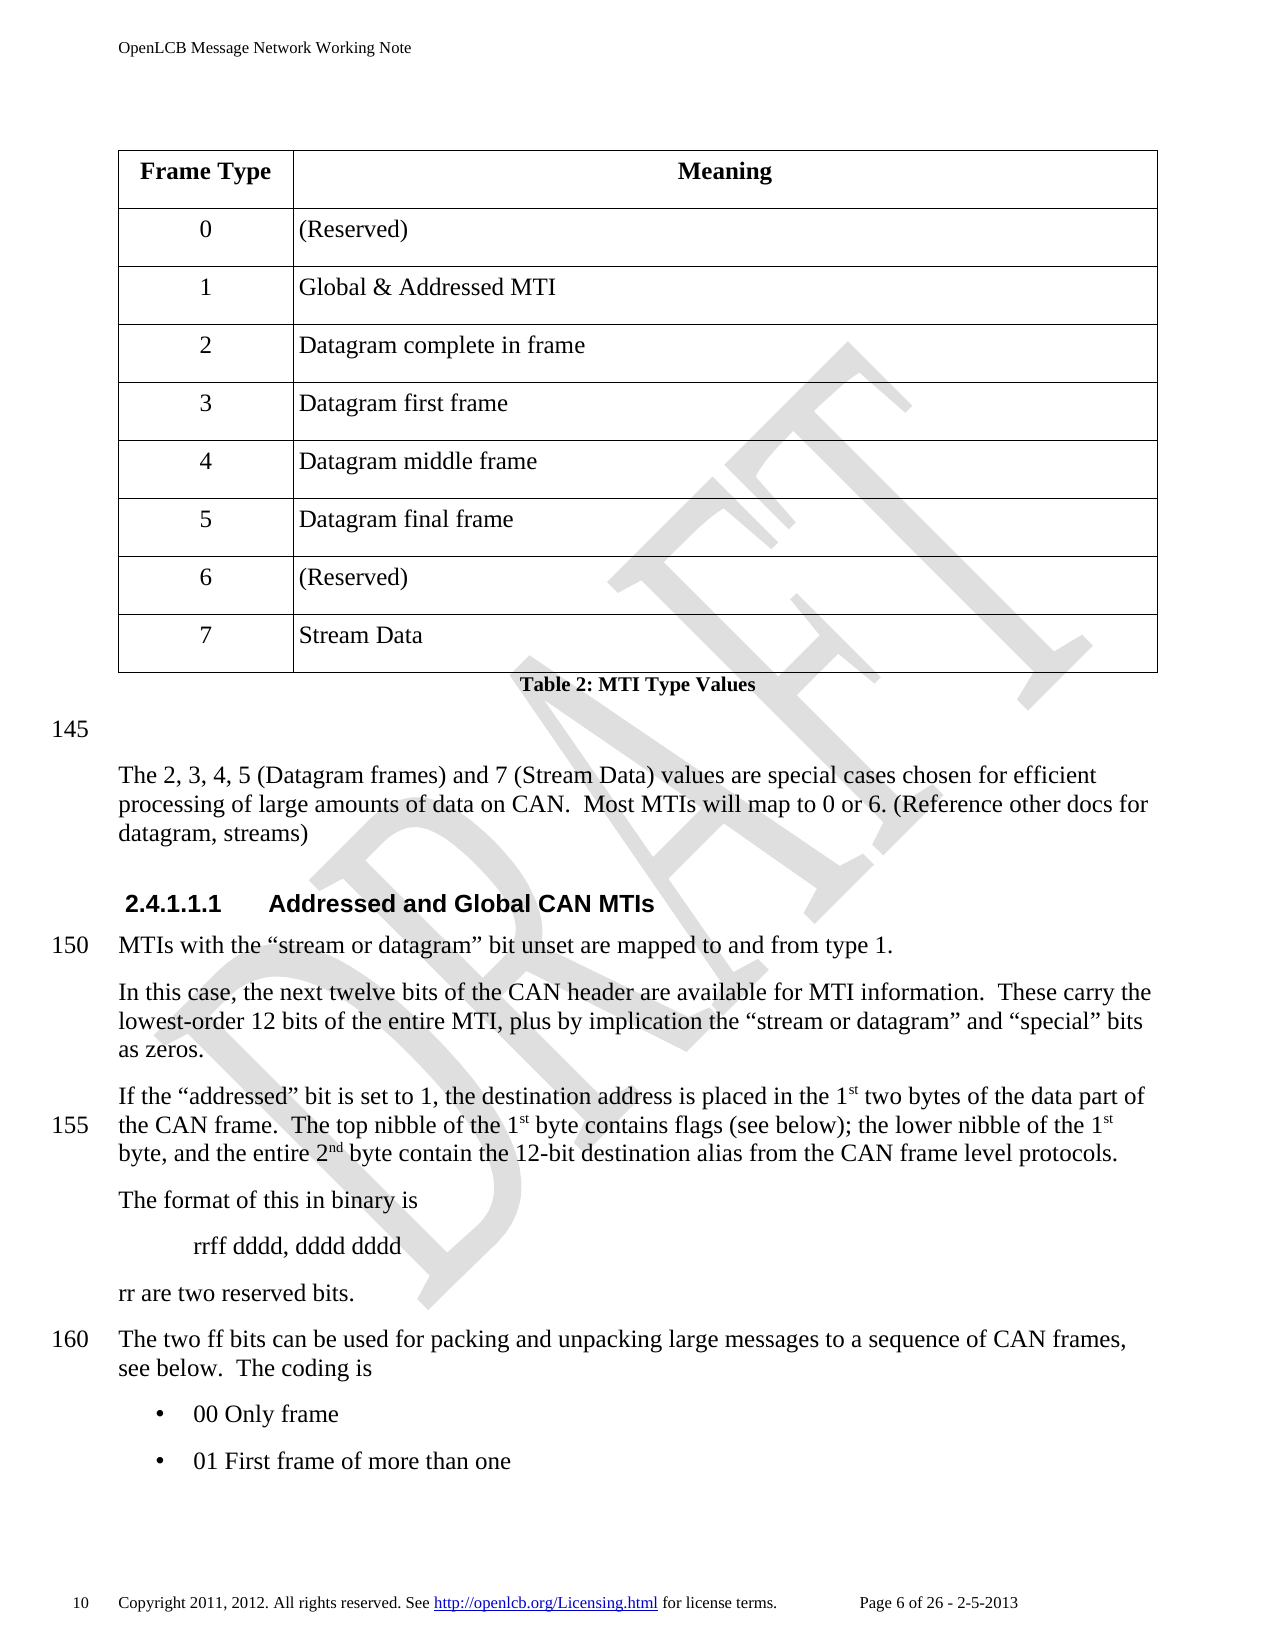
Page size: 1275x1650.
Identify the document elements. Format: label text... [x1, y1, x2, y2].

text [433, 1278, 1157, 1307]
table_cell Stream Data [294, 615, 732, 672]
table_cell Datagram first frame [294, 383, 805, 440]
table_cell 7 [119, 615, 293, 672]
text The format of this in binary is [517, 1185, 1157, 1214]
text The two ff bits can be used for packing and unpacking large messages to a sequence of CAN frames, see below. The coding is [118, 1324, 1157, 1382]
table_cell [815, 383, 1157, 440]
text If the “addressed” bit is set to 1, the destination address is placed in the 1st two bytes of the data part of the CAN frame. The top nibble of the 1st byte contains flags (see below); the lower nibble of the 1st byte, and the entire 2nd byte contain the 12-bit destination alias from the CAN frame level protocols. [476, 1081, 1157, 1167]
text In this case, the next twelve bits of the CAN header are available for MTI information. These carry the lowest-order 12 bits of the entire MTI, plus by implication the “stream or datagram” and “special” bits as zeros. [502, 977, 1157, 1063]
table_cell [1019, 615, 1157, 672]
text If the “addressed” bit is set to 1, the destination address is placed in the 1st two bytes of the data part of the CAN frame. The top nibble of the 1st byte contains flags (see below); the lower nibble of the 1st byte, and the entire 2nd byte contain the 12-bit destination alias from the CAN frame level protocols. [277, 1081, 490, 1167]
table_cell 0 [119, 209, 293, 266]
text [481, 1231, 1157, 1260]
subtitle Addressed and Global CAN MTIs [395, 889, 513, 918]
text [427, 1231, 469, 1251]
text Table 2: MTI Type Values [798, 673, 1032, 696]
text If the “addressed” bit is set to 1, the destination address is placed in the 1st two bytes of the data part of the CAN frame. The top nibble of the 1st byte contains flags (see below); the lower nibble of the 1st byte, and the entire 2nd byte contain the 12-bit destination alias from the CAN frame level protocols. [118, 1081, 320, 1167]
table_cell [665, 557, 975, 614]
text In this case, the next twelve bits of the CAN header are available for MTI information. These carry the lowest-order 12 bits of the entire MTI, plus by implication the “stream or datagram” and “special” bits as zeros. [118, 977, 216, 1063]
table_cell 1 [119, 267, 293, 324]
text Table 2: MTI Type Values [118, 673, 523, 696]
subtitle Addressed and Global CAN MTIs [118, 889, 381, 918]
table_cell Datagram final frame [294, 499, 689, 556]
text MTIs with the “stream or datagram” bit unset are mapped to and from type 1. [437, 931, 515, 959]
text The 2, 3, 4, 5 (Datagram frames) and 7 (Stream Data) values are special cases chosen for efficient processing of large amounts of data on CAN. Most MTIs will map to 0 or 6. (Reference other docs for datagram, streams) [118, 761, 627, 847]
text In this case, the next twelve bits of the CAN header are available for MTI information. These carry the lowest-order 12 bits of the entire MTI, plus by implication the “stream or datagram” and “special” bits as zeros. [211, 977, 416, 1063]
table_cell 2 [119, 325, 293, 382]
text The 2, 3, 4, 5 (Datagram frames) and 7 (Stream Data) values are special cases chosen for efficient processing of large amounts of data on CAN. Most MTIs will map to 0 or 6. (Reference other docs for datagram, streams) [864, 761, 1157, 847]
text In this case, the next twelve bits of the CAN header are available for MTI information. These carry the lowest-order 12 bits of the entire MTI, plus by implication the “stream or datagram” and “special” bits as zeros. [369, 977, 526, 1063]
table_cell Datagram complete in frame [294, 325, 1157, 382]
table_cell [718, 615, 818, 672]
table_cell 4 [119, 441, 293, 498]
text MTIs with the “stream or datagram” bit unset are mapped to and from type 1. [542, 931, 704, 959]
table_cell Datagram middle frame [294, 441, 756, 498]
subtitle Addressed and Global CAN MTIs [822, 889, 1157, 918]
text In this case, the next twelve bits of the CAN header are available for MTI information. These carry the lowest-order 12 bits of the entire MTI, plus by implication the “stream or datagram” and “special” bits as zeros. [608, 977, 720, 1016]
list 01 First frame of more than one [156, 1446, 1157, 1475]
table_cell (Reserved) [294, 557, 674, 614]
text Table 2: MTI Type Values [1044, 673, 1157, 696]
text The 2, 3, 4, 5 (Datagram frames) and 7 (Stream Data) values are special cases chosen for efficient processing of large amounts of data on CAN. Most MTIs will map to 0 or 6. (Reference other docs for datagram, streams) [588, 761, 701, 847]
text MTIs with the “stream or datagram” bit unset are mapped to and from type 1. [118, 931, 422, 959]
table_cell [671, 499, 917, 556]
subtitle Addressed and Global CAN MTIs [677, 889, 816, 918]
table_cell [961, 557, 1157, 614]
text rr are two reserved bits. [118, 1278, 427, 1307]
table_cell 5 [119, 499, 293, 556]
table_cell Global & Addressed MTI [294, 267, 1157, 324]
table_cell [845, 441, 1157, 498]
text Table 2: MTI Type Values [558, 673, 756, 696]
table_cell [757, 441, 859, 498]
text The format of this in binary is [381, 1185, 494, 1214]
table_cell [903, 499, 1157, 556]
table_cell 6 [119, 557, 293, 614]
text rrff dddd, dddd dddd [118, 1231, 413, 1260]
table_cell 3 [119, 383, 293, 440]
text The format of this in binary is [118, 1185, 367, 1214]
text MTIs with the “stream or datagram” bit unset are mapped to and from type 1. [706, 931, 1157, 959]
table_cell [820, 615, 1033, 672]
text The 2, 3, 4, 5 (Datagram frames) and 7 (Stream Data) values are special cases chosen for efficient processing of large amounts of data on CAN. Most MTIs will map to 0 or 6. (Reference other docs for datagram, streams) [687, 761, 882, 847]
subtitle Addressed and Global CAN MTIs [531, 889, 676, 918]
table_header Meaning [294, 151, 1157, 208]
table_header Frame Type [119, 151, 293, 208]
table_cell (Reserved) [294, 209, 1157, 266]
list 00 Only frame [156, 1399, 1157, 1428]
